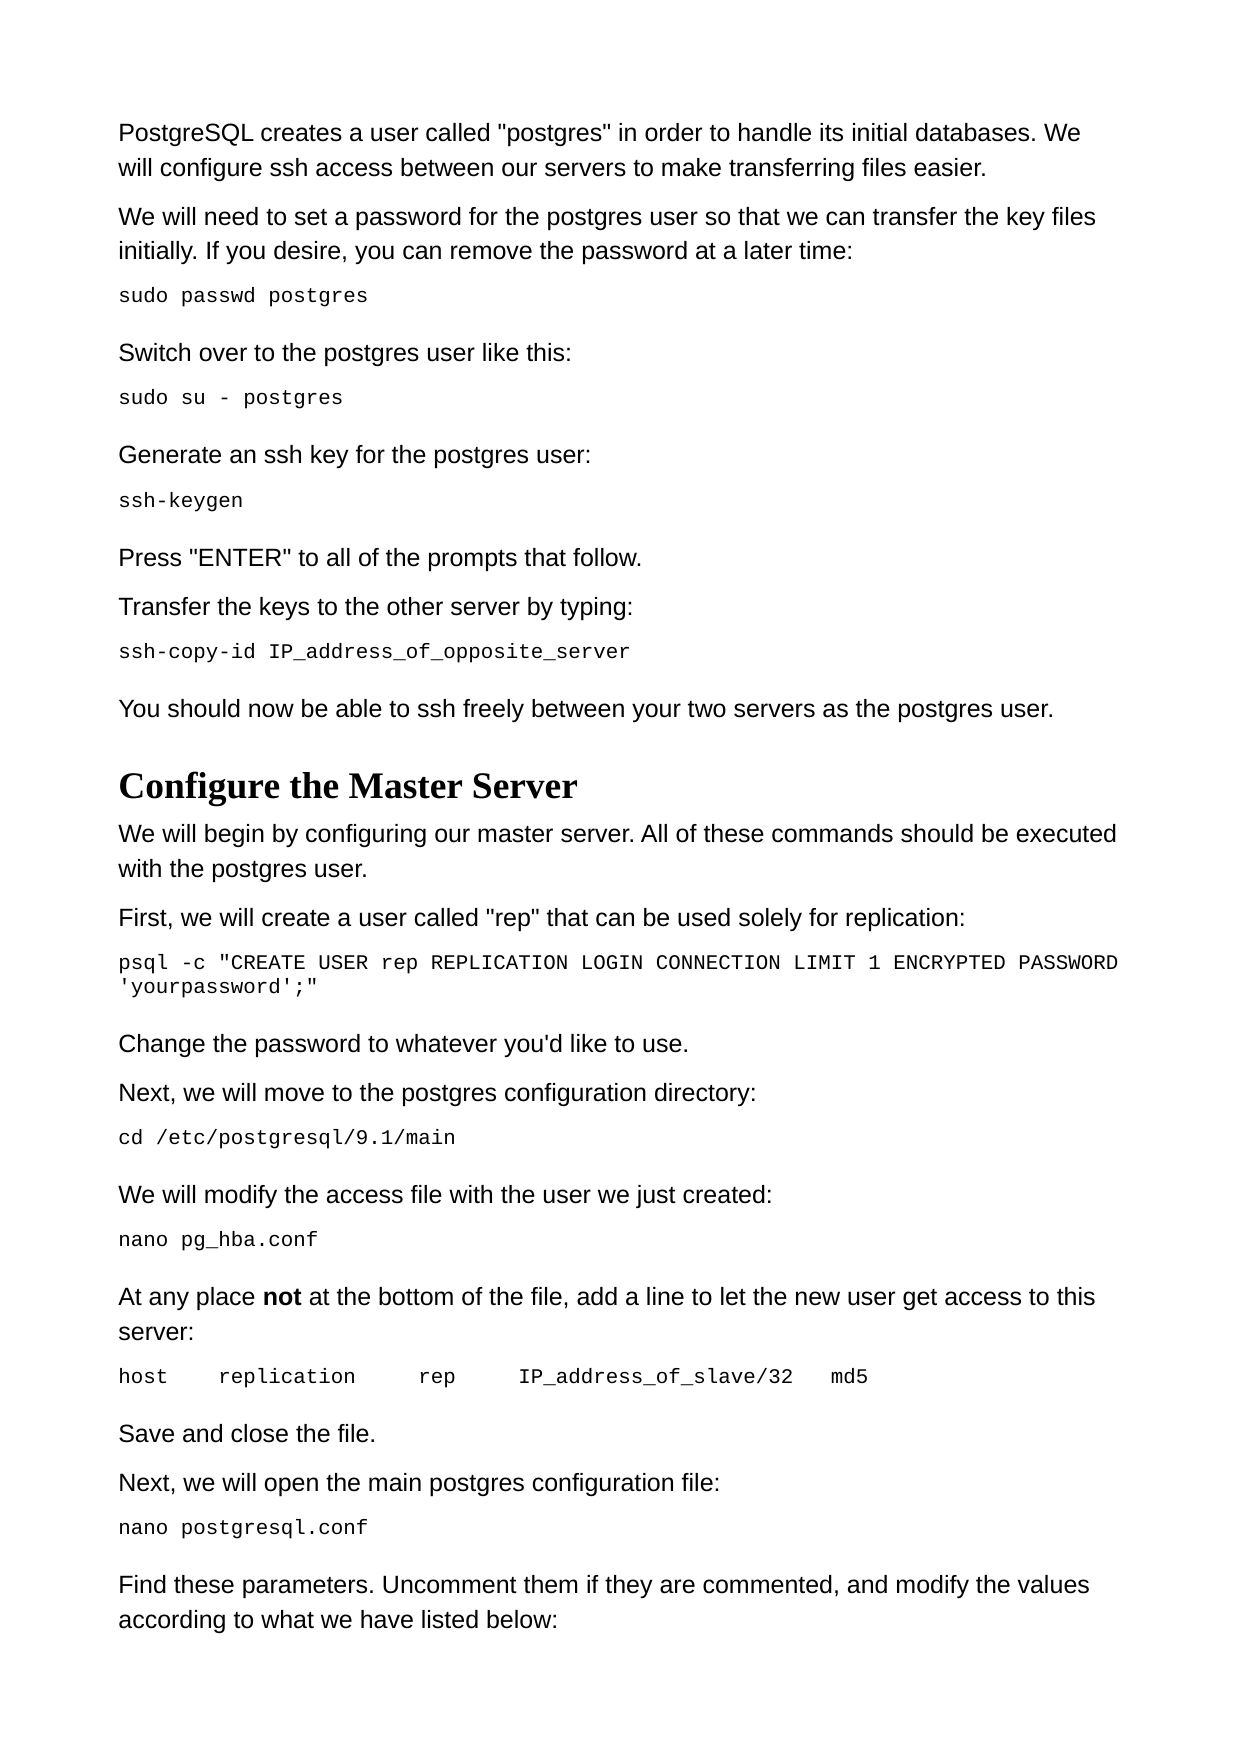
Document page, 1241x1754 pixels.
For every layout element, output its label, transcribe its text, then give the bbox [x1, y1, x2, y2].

text ssh-copy-id IP_address_of_opposite_server [118, 641, 1122, 664]
text ssh-keygen [118, 489, 1122, 513]
text nano pg_hba.conf [118, 1229, 1122, 1253]
text sudo passwd postgres [118, 285, 1122, 309]
text psql -c "CREATE USER rep REPLICATION LOGIN CONNECTION LIMIT 1 ENCRYPTED PASSWORD 'yourpassword';" [118, 952, 1122, 999]
text host replication rep IP_address_of_slave/32 md5 [118, 1366, 1122, 1389]
text Change the password to whatever you'd like to use. [118, 1029, 1122, 1058]
text Generate an ssh key for the postgres user: [118, 441, 1122, 469]
text Press "ENTER" to all of the prompts that follow. [118, 543, 1122, 571]
text Find these parameters. Uncomment them if they are commented, and modify the values according to what we have listed below: [118, 1570, 1122, 1633]
text We will begin by configuring our master server. All of these commands should be executed with the postgres user. [118, 819, 1122, 883]
subtitle Configure the Master Server [118, 764, 1122, 807]
text Switch over to the postgres user like this: [118, 338, 1122, 367]
text cd /etc/postgresql/9.1/main [118, 1127, 1122, 1151]
text First, we will create a user called "rep" that can be used solely for replication: [118, 903, 1122, 932]
text Next, we will open the main postgres configuration file: [118, 1468, 1122, 1497]
text PostgreSQL creates a user called "postgres" in order to handle its initial databases. We will configure ssh access between our servers to make transferring files easier. [118, 118, 1122, 181]
text We will need to set a password for the postgres user so that we can transfer the key files initially. If you desire, you can remove the password at a later time: [118, 202, 1122, 265]
text nano postgresql.conf [118, 1517, 1122, 1541]
text Save and close the file. [118, 1419, 1122, 1448]
text You should now be able to ssh freely between your two servers as the postgres user. [118, 694, 1122, 723]
text We will modify the access file with the user we just created: [118, 1180, 1122, 1209]
text At any place not at the bottom of the file, add a line to let the new user get access to this server: [118, 1282, 1122, 1346]
text Next, we will move to the postgres configuration directory: [118, 1078, 1122, 1107]
text Transfer the keys to the other server by typing: [118, 592, 1122, 621]
text sudo su - postgres [118, 387, 1122, 411]
